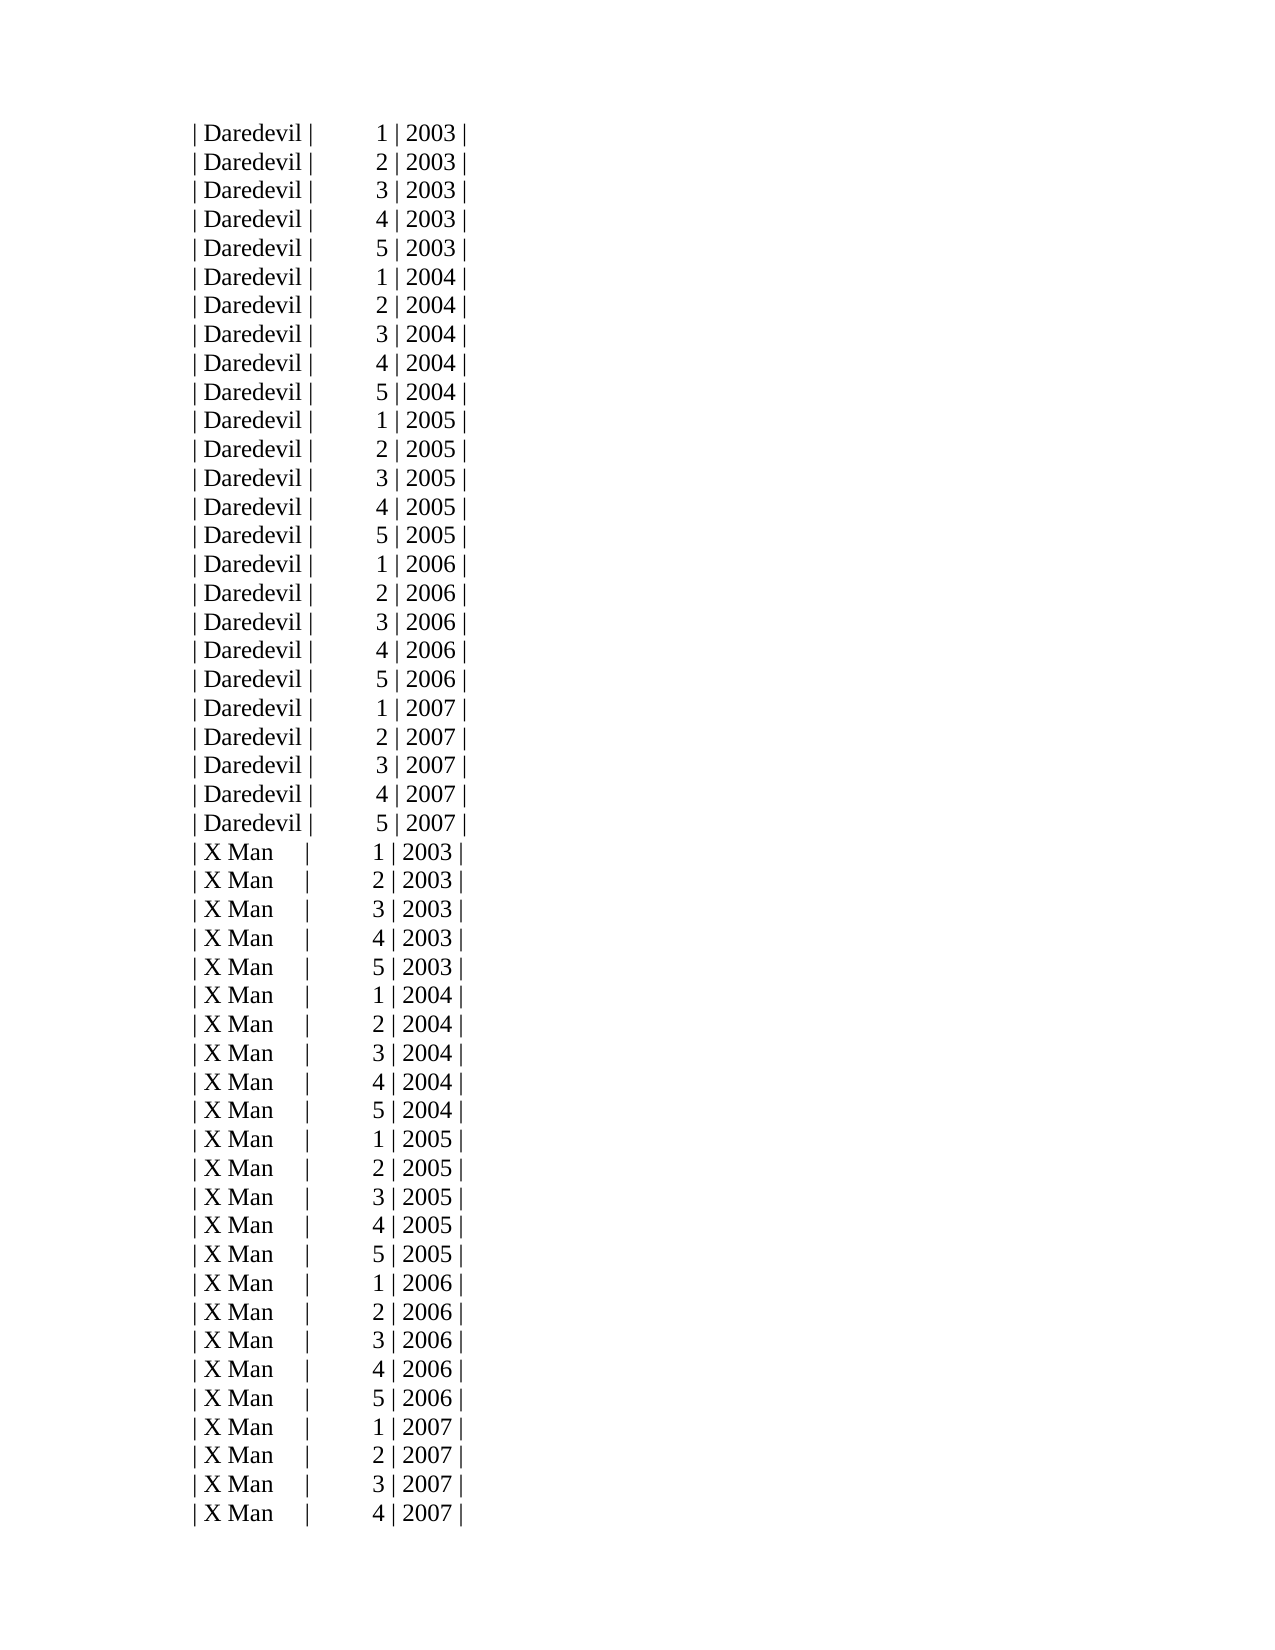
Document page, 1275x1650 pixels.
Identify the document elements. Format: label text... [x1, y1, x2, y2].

text | Daredevil | 4 | 2007 | [192, 779, 1157, 808]
text | Daredevil | 2 | 2005 | [192, 434, 1157, 463]
text | Daredevil | 1 | 2003 | [192, 118, 1157, 147]
text | Daredevil | 3 | 2003 | [192, 176, 1157, 204]
text | X Man | 3 | 2006 | [192, 1326, 1157, 1354]
text | Daredevil | 4 | 2005 | [192, 492, 1157, 521]
text | X Man | 1 | 2007 | [192, 1412, 1157, 1441]
text | Daredevil | 5 | 2007 | [192, 808, 1157, 837]
text | Daredevil | 4 | 2006 | [192, 636, 1157, 664]
text | X Man | 1 | 2003 | [192, 837, 1157, 866]
text | X Man | 2 | 2006 | [192, 1297, 1157, 1326]
text | Daredevil | 5 | 2004 | [192, 377, 1157, 406]
text | X Man | 3 | 2005 | [192, 1182, 1157, 1211]
text | X Man | 2 | 2004 | [192, 1009, 1157, 1038]
text | Daredevil | 1 | 2005 | [192, 406, 1157, 434]
text | X Man | 3 | 2004 | [192, 1038, 1157, 1067]
text | X Man | 4 | 2004 | [192, 1067, 1157, 1096]
text | X Man | 4 | 2007 | [192, 1498, 1157, 1527]
text | Daredevil | 3 | 2006 | [192, 607, 1157, 636]
text | Daredevil | 1 | 2006 | [192, 549, 1157, 578]
text | Daredevil | 1 | 2007 | [192, 693, 1157, 722]
text | X Man | 4 | 2003 | [192, 923, 1157, 952]
text | X Man | 2 | 2007 | [192, 1441, 1157, 1469]
text | Daredevil | 4 | 2003 | [192, 204, 1157, 233]
text | X Man | 3 | 2003 | [192, 894, 1157, 923]
text | Daredevil | 5 | 2006 | [192, 664, 1157, 693]
text | X Man | 4 | 2005 | [192, 1211, 1157, 1239]
text | Daredevil | 2 | 2007 | [192, 722, 1157, 751]
text | Daredevil | 1 | 2004 | [192, 262, 1157, 291]
text | X Man | 1 | 2004 | [192, 981, 1157, 1009]
text | Daredevil | 3 | 2005 | [192, 463, 1157, 492]
text | Daredevil | 2 | 2006 | [192, 578, 1157, 607]
text | X Man | 5 | 2005 | [192, 1239, 1157, 1268]
text | Daredevil | 5 | 2003 | [192, 233, 1157, 262]
text | X Man | 2 | 2003 | [192, 866, 1157, 894]
text | X Man | 3 | 2007 | [192, 1469, 1157, 1498]
text | Daredevil | 4 | 2004 | [192, 348, 1157, 377]
text | X Man | 5 | 2006 | [192, 1383, 1157, 1412]
text | X Man | 1 | 2005 | [192, 1124, 1157, 1153]
text | Daredevil | 3 | 2004 | [192, 319, 1157, 348]
text | X Man | 5 | 2003 | [192, 952, 1157, 981]
text | Daredevil | 2 | 2004 | [192, 291, 1157, 319]
text | X Man | 5 | 2004 | [192, 1096, 1157, 1124]
text | X Man | 1 | 2006 | [192, 1268, 1157, 1297]
text | X Man | 4 | 2006 | [192, 1354, 1157, 1383]
text | Daredevil | 3 | 2007 | [192, 751, 1157, 779]
text | Daredevil | 5 | 2005 | [192, 521, 1157, 549]
text | Daredevil | 2 | 2003 | [192, 147, 1157, 176]
text | X Man | 2 | 2005 | [192, 1153, 1157, 1182]
